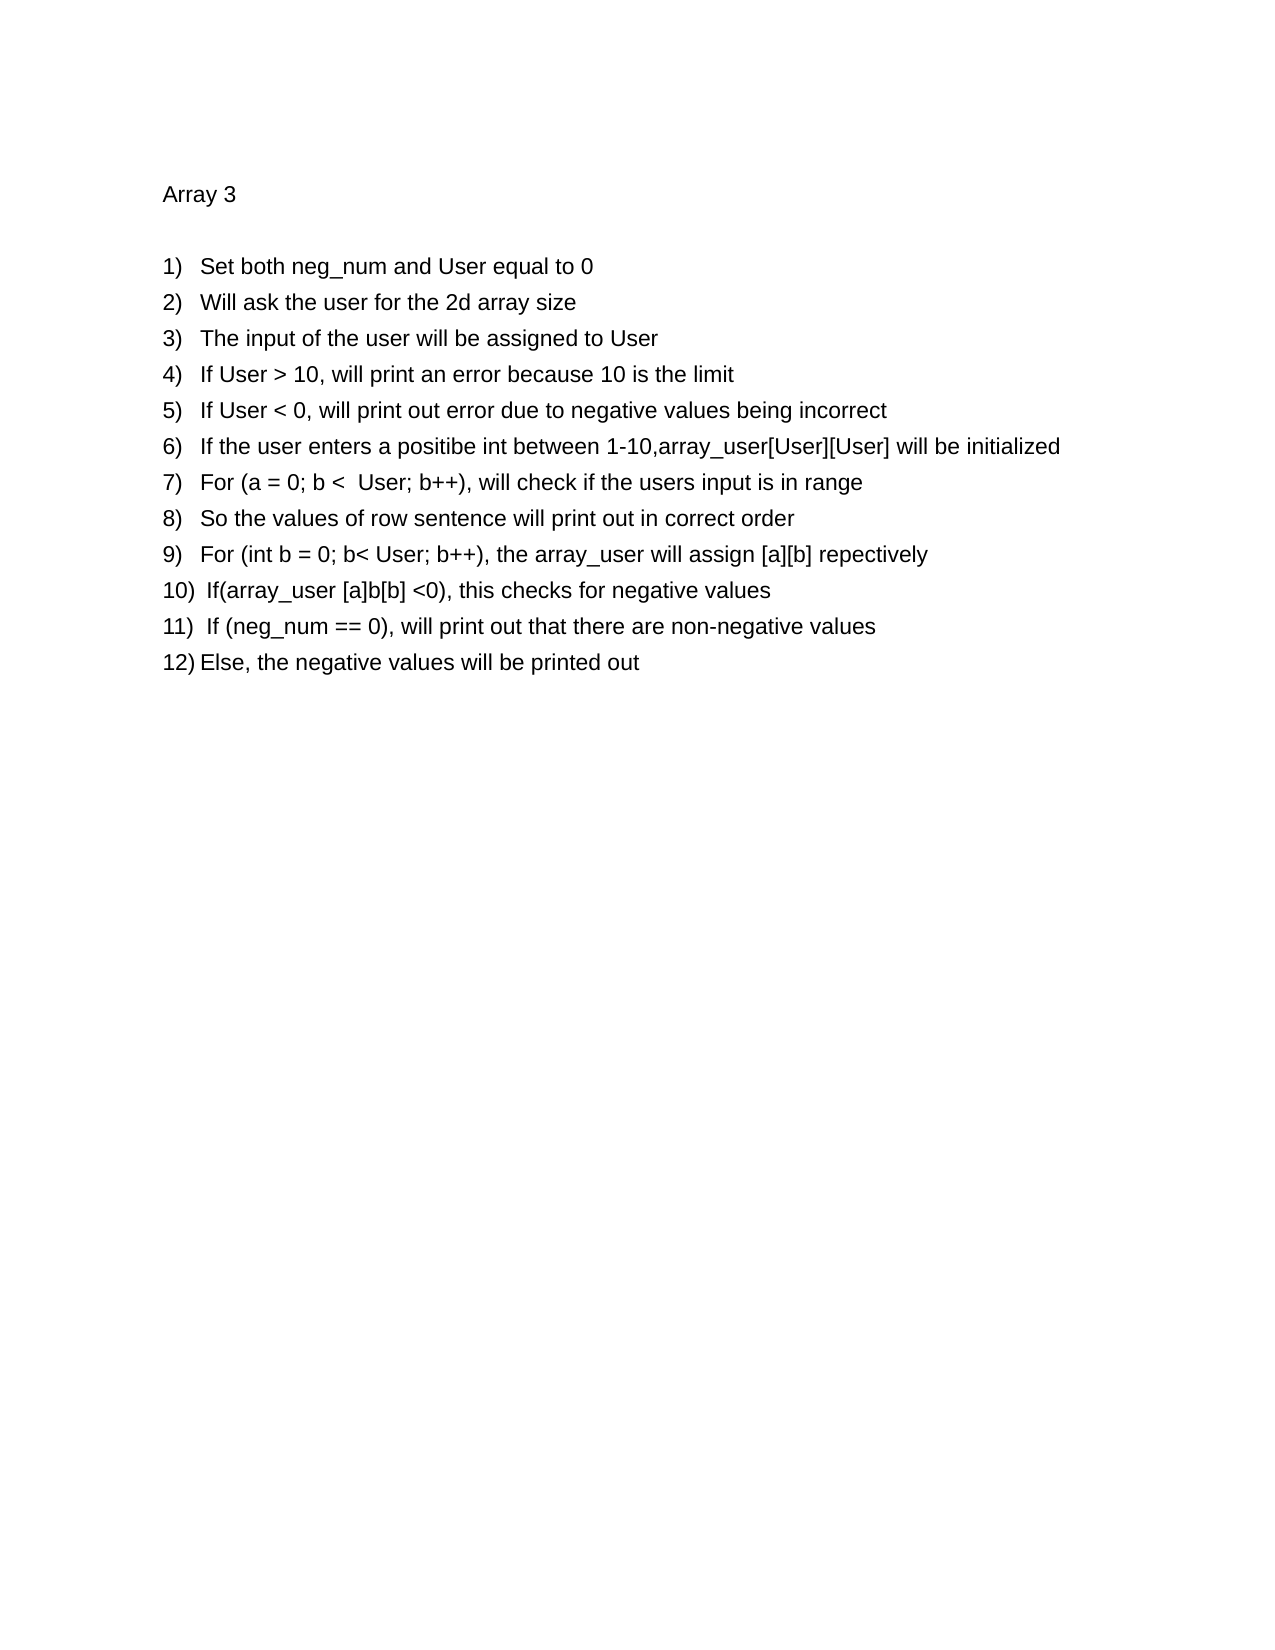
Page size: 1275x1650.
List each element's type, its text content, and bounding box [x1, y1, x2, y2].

list Will ask the user for the 2d array size [162, 289, 1157, 315]
list If User > 10, will print an error because 10 is the limit [162, 361, 1157, 387]
text Array 3 [162, 181, 1157, 207]
list Else, the negative values will be printed out [162, 649, 1157, 675]
list So the values of row sentence will print out in correct order [162, 505, 1157, 531]
list For (int b = 0; b< User; b++), the array_user will assign [a][b] repectively [162, 541, 1157, 567]
list Set both neg_num and User equal to 0 [162, 253, 1157, 279]
list If the user enters a positibe int between 1-10,array_user[User][User] will be initialized [162, 433, 1157, 459]
list For (a = 0; b < User; b++), will check if the users input is in range [162, 469, 1157, 495]
list If(array_user [a]b[b] <0), this checks for negative values [162, 577, 1157, 603]
list If User < 0, will print out error due to negative values being incorrect [162, 397, 1157, 423]
list If (neg_num == 0), will print out that there are non-negative values [162, 613, 1157, 639]
list The input of the user will be assigned to User [162, 325, 1157, 351]
